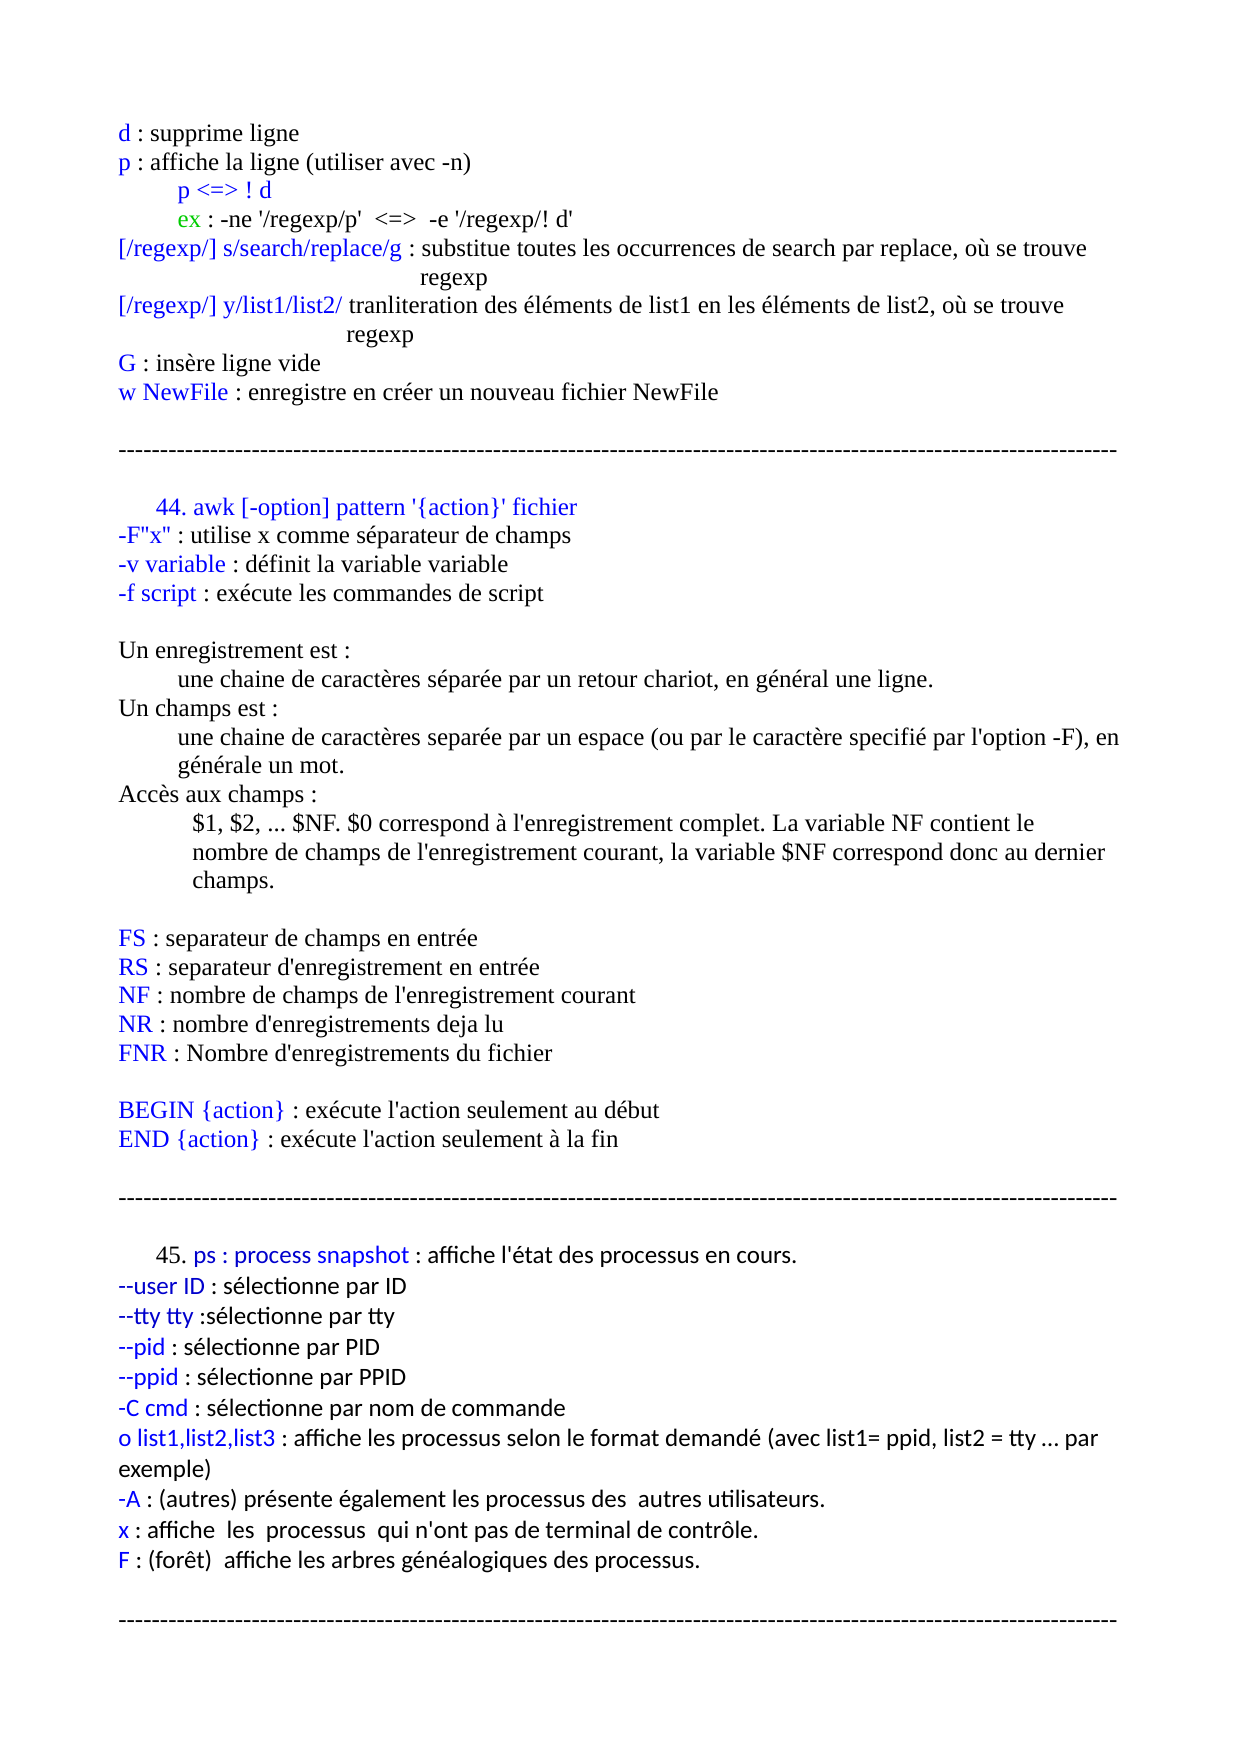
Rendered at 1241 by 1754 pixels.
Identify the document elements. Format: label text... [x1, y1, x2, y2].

text BEGIN {action} : exécute l'action seulement au début [118, 1096, 1122, 1124]
text NF : nombre de champs de l'enregistrement courant [118, 981, 1122, 1009]
text --user ID : sélectionne par ID [118, 1270, 1122, 1300]
text -C cmd : sélectionne par nom de commande [118, 1392, 1122, 1422]
subtitle G : insère ligne vide [118, 348, 1122, 377]
text ------------------------------------------------------------------------------------------------------------------------ [118, 434, 1122, 463]
text RS : separateur d'enregistrement en entrée [118, 952, 1122, 981]
text --ppid : sélectionne par PPID [118, 1361, 1122, 1392]
text ------------------------------------------------------------------------------------------------------------------------ [118, 1182, 1122, 1211]
text $1, $2, ... $NF. $0 correspond à l'enregistrement complet. La variable NF contient le nombre de champs de l'enregistrement courant, la variable $NF correspond donc au dernier champs. [118, 808, 1122, 894]
text F : (forêt) affiche les arbres généalogiques des processus. [118, 1544, 1122, 1575]
text -v variable : définit la variable variable [118, 549, 1122, 578]
list ps : process snapshot : affiche l'état des processus en cours. [156, 1239, 1122, 1270]
text NR : nombre d'enregistrements deja lu [118, 1009, 1122, 1038]
text -F''x'' : utilise x comme séparateur de champs [118, 521, 1122, 549]
text FS : separateur de champs en entrée [118, 923, 1122, 952]
subtitle d : supprime ligne [118, 118, 1122, 147]
list p <=> ! d [177, 176, 1122, 204]
text FNR : Nombre d'enregistrements du fichier [118, 1038, 1122, 1067]
text ------------------------------------------------------------------------------------------------------------------------ [118, 1604, 1122, 1633]
list awk [-option] pattern '{action}' fichier [156, 492, 1122, 521]
subtitle Un enregistrement est : [118, 636, 1122, 664]
text x : affiche les processus qui n'ont pas de terminal de contrôle. [118, 1514, 1122, 1544]
text o list1,list2,list3 : affiche les processus selon le format demandé (avec list1= ppid, list2 = tty … par exemple) [118, 1422, 1122, 1483]
subtitle [/regexp/] y/list1/list2/ tranliteration des éléments de list1 en les éléments de list2, où se trouve regexp [118, 291, 1122, 348]
text -f script : exécute les commandes de script [118, 578, 1122, 607]
text --pid : sélectionne par PID [118, 1331, 1122, 1361]
text Accès aux champs : [118, 779, 1122, 808]
subtitle Un champs est : [118, 693, 1122, 722]
subtitle [/regexp/] s/search/replace/g : substitue toutes les occurrences de search par replace, où se trouve regexp [118, 233, 1122, 291]
text --tty tty :sélectionne par tty [118, 1300, 1122, 1331]
text -A : (autres) présente également les processus des autres utilisateurs. [118, 1483, 1122, 1514]
text END {action} : exécute l'action seulement à la fin [118, 1124, 1122, 1153]
list une chaine de caractères séparée par un retour chariot, en général une ligne. [177, 664, 1122, 693]
list une chaine de caractères separée par un espace (ou par le caractère specifié par l'option -F), en générale un mot. [177, 722, 1122, 779]
subtitle p : affiche la ligne (utiliser avec -n) [118, 147, 1122, 176]
text w NewFile : enregistre en créer un nouveau fichier NewFile [118, 377, 1122, 406]
list ex : -ne '/regexp/p' <=> -e '/regexp/! d' [177, 204, 1122, 233]
